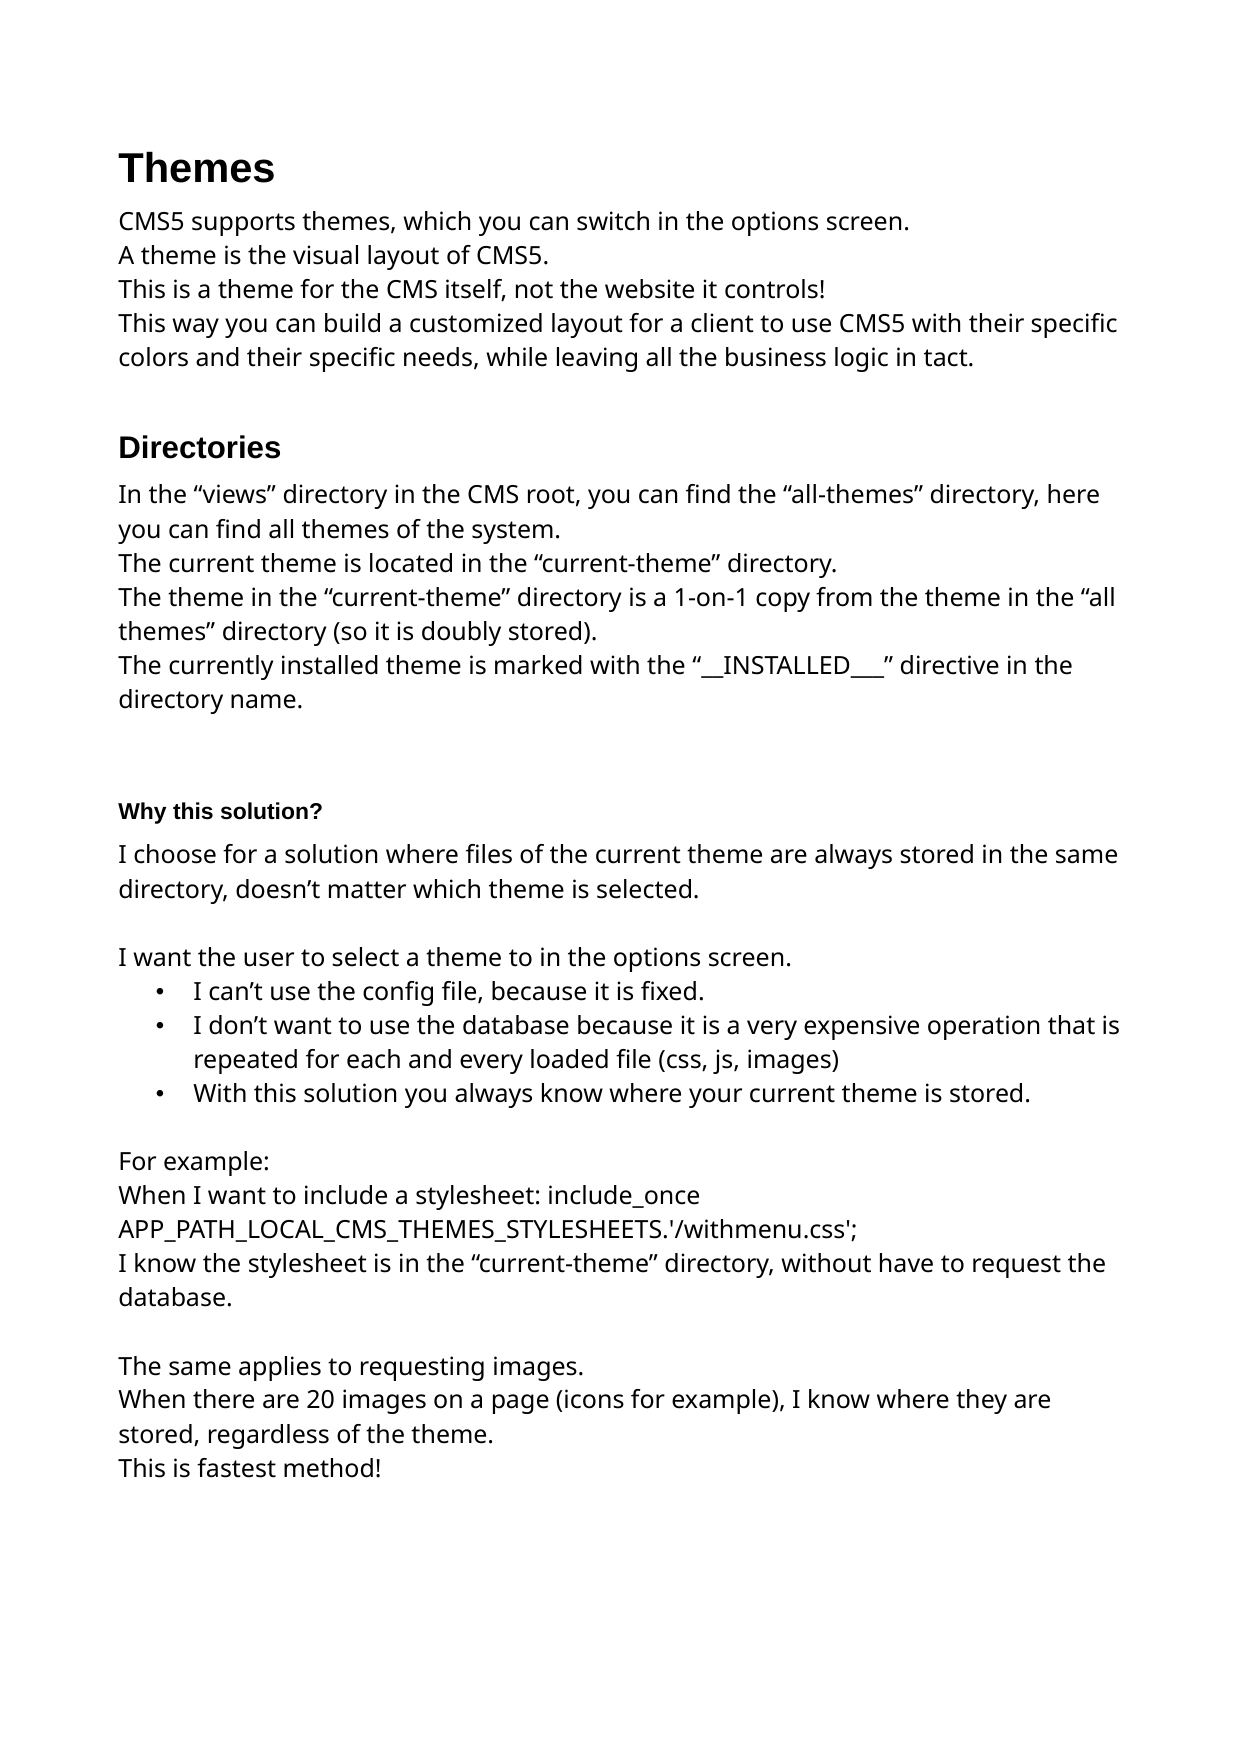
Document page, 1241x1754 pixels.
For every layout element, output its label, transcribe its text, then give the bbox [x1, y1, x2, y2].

list I don’t want to use the database because it is a very expensive operation that is repeated for each and every loaded file (css, js, images) [156, 1007, 1122, 1076]
text I know the stylesheet is in the “current-theme” directory, without have to request the database. [118, 1246, 1122, 1314]
subtitle Why this solution? [118, 798, 1122, 825]
text The same applies to requesting images. When there are 20 images on a page (icons for example), I know where they are stored, regardless of the theme. This is fastest method! [118, 1348, 1122, 1484]
text The theme in the “current-theme” directory is a 1-on-1 copy from the theme in the “all themes” directory (so it is doubly stored). [118, 579, 1122, 647]
text When I want to include a stylesheet: include_once APP_PATH_LOCAL_CMS_THEMES_STYLESHEETS.'/withmenu.css'; [118, 1178, 1122, 1246]
list I can’t use the config file, because it is fixed. [156, 973, 1122, 1007]
list With this solution you always know where your current theme is stored. [156, 1076, 1122, 1110]
text This way you can build a customized layout for a client to use CMS5 with their specific colors and their specific needs, while leaving all the business logic in tact. [118, 306, 1122, 374]
text In the “views” directory in the CMS root, you can find the “all-themes” directory, here you can find all themes of the system. [118, 477, 1122, 545]
text CMS5 supports themes, which you can switch in the options screen. [118, 203, 1122, 238]
subtitle Themes [118, 143, 1122, 191]
text For example: [118, 1144, 1122, 1178]
text A theme is the visual layout of CMS5. This is a theme for the CMS itself, not the website it controls! [118, 238, 1122, 306]
subtitle Directories [118, 429, 1122, 465]
text The currently installed theme is marked with the “__INSTALLED___” directive in the directory name. [118, 647, 1122, 716]
text I want the user to select a theme to in the options screen. [118, 939, 1122, 973]
text I choose for a solution where files of the current theme are always stored in the same directory, doesn’t matter which theme is selected. [118, 837, 1122, 905]
text The current theme is located in the “current-theme” directory. [118, 545, 1122, 579]
